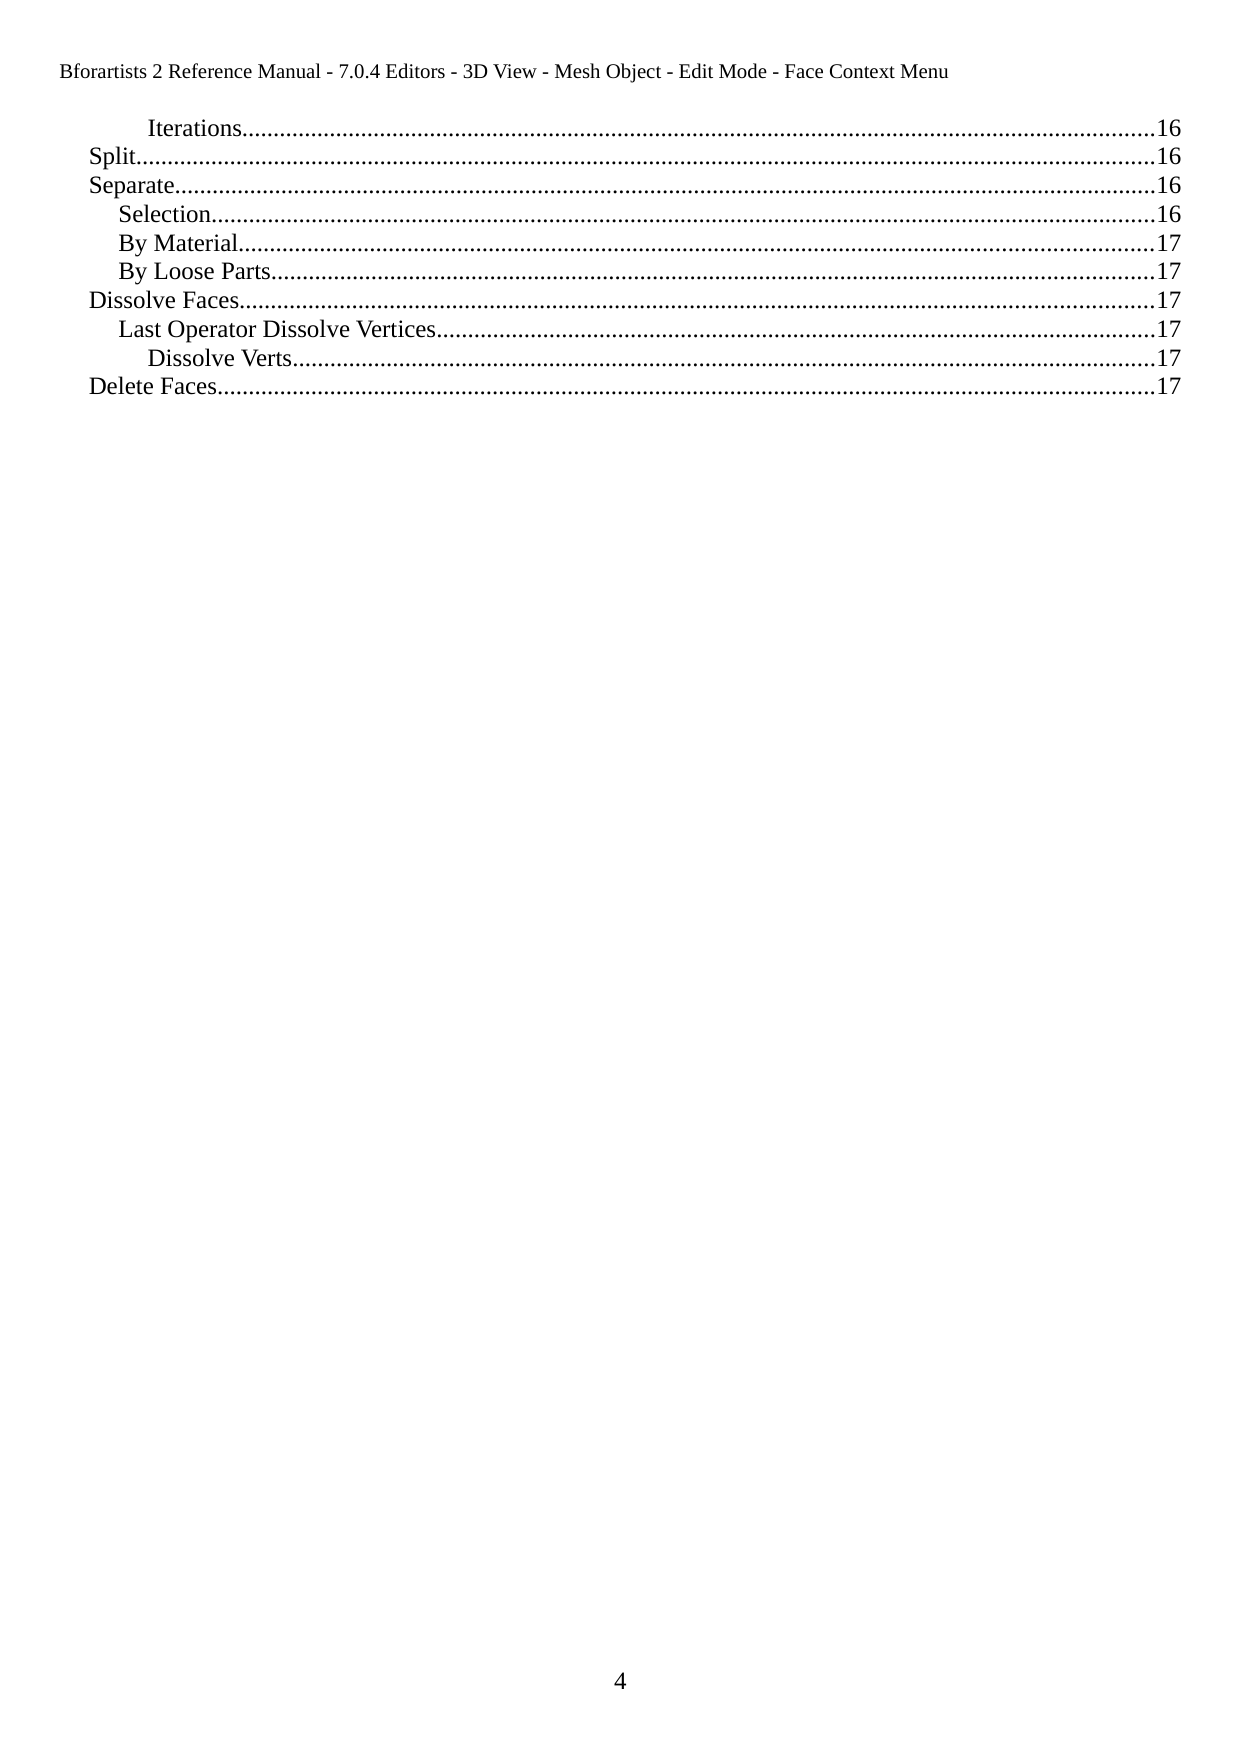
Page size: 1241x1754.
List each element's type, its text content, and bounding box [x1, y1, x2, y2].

text By Material 17 [118, 228, 1181, 256]
text Dissolve Faces 17 [88, 285, 1181, 314]
text Selection 16 [118, 199, 1181, 228]
text Split 16 [88, 141, 1181, 170]
text Dissolve Verts 17 [147, 343, 1181, 371]
text Delete Faces 17 [88, 371, 1181, 400]
text Last Operator Dissolve Vertices 17 [118, 314, 1181, 343]
text Separate 16 [88, 170, 1181, 199]
text By Loose Parts 17 [118, 256, 1181, 285]
text Iterations 16 [147, 113, 1181, 141]
